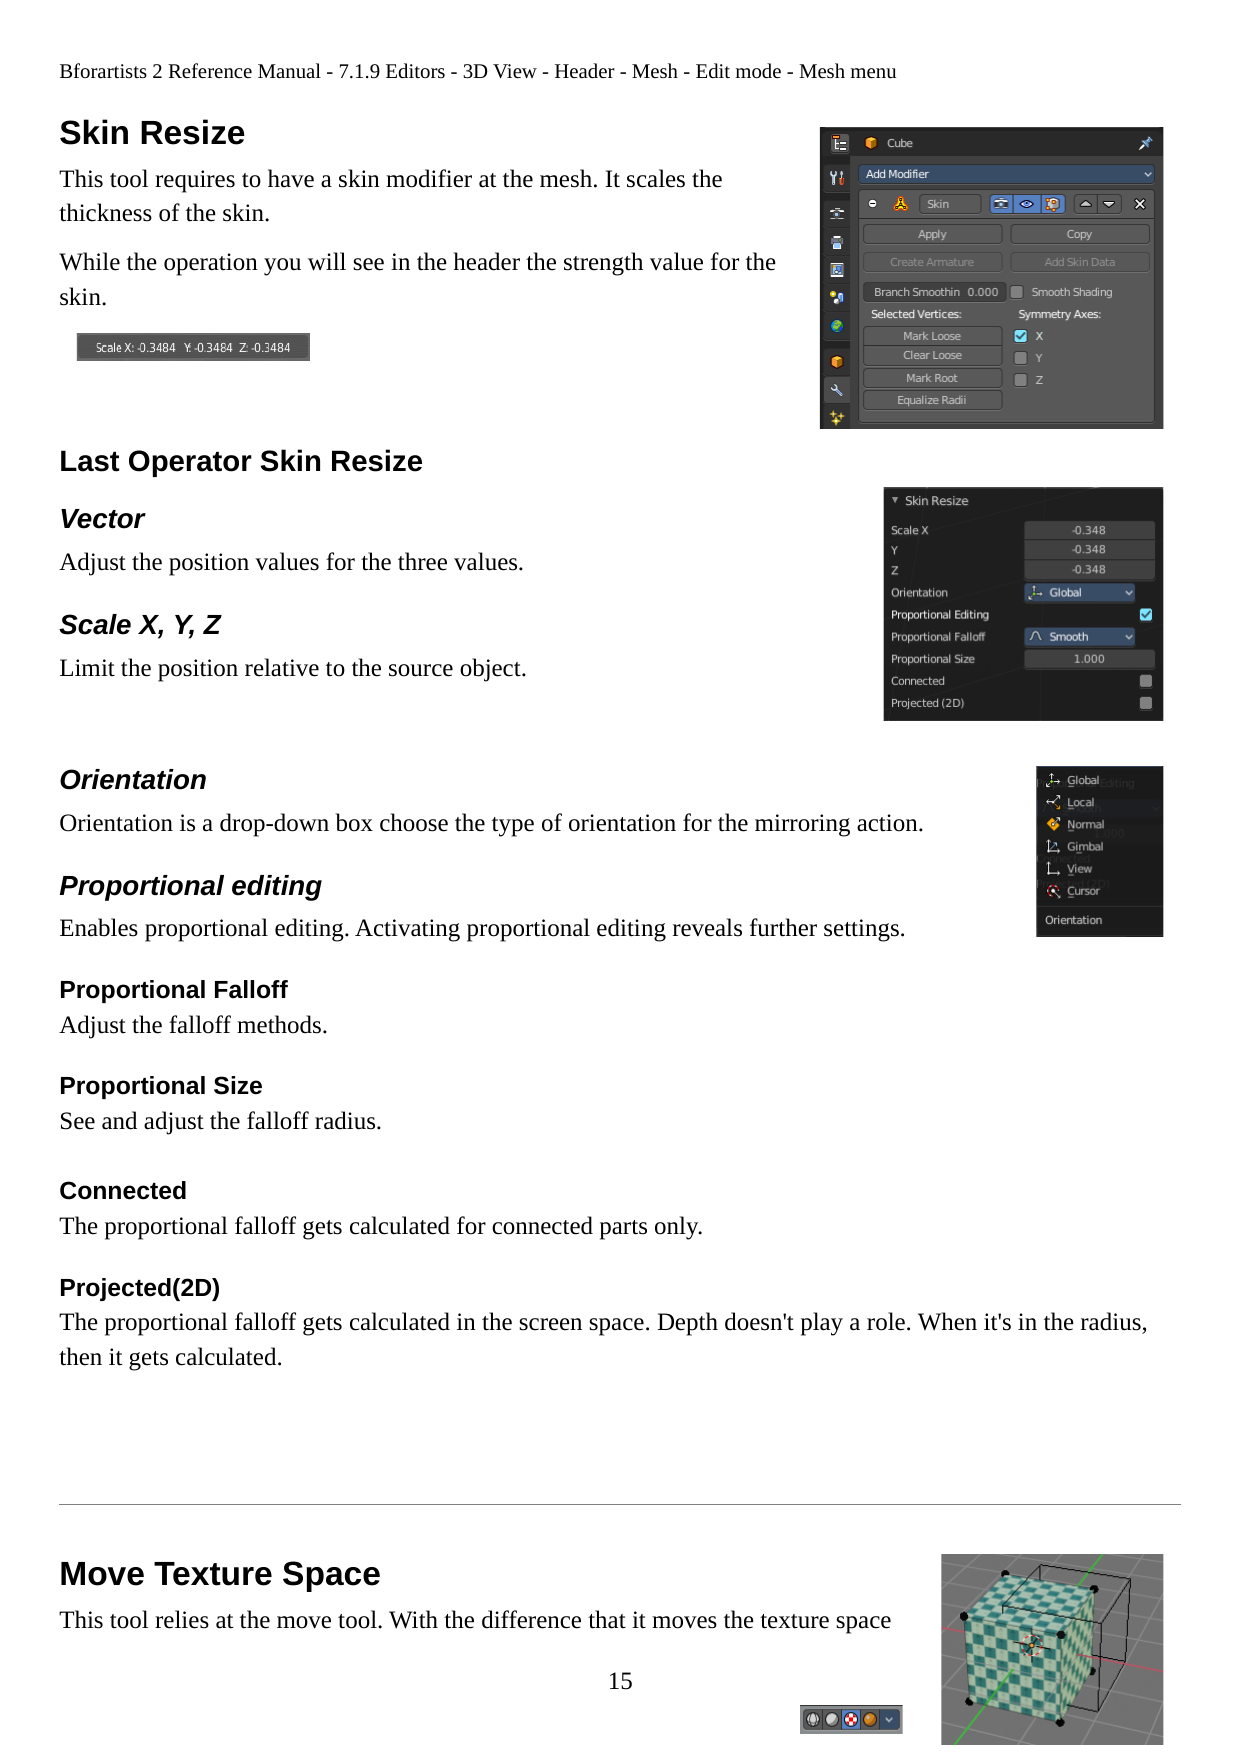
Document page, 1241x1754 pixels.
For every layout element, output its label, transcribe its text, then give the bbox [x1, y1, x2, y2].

text Orientation is a drop-down box choose the type of orientation for the mirroring action. [59, 808, 1036, 836]
text Adjust the position values for the three values. [59, 547, 883, 575]
subtitle Skin Resize [59, 113, 1181, 151]
subtitle Scale X, Y, Z [59, 608, 883, 640]
subtitle [1164, 502, 1181, 534]
subtitle Proportional Falloff [59, 975, 1181, 1004]
text Limit the position relative to the source object. [59, 653, 883, 681]
picture [819, 127, 1164, 429]
subtitle Connected [59, 1176, 1181, 1205]
subtitle [1164, 608, 1181, 640]
subtitle Proportional editing [59, 869, 1036, 901]
subtitle [1164, 869, 1181, 901]
text While the operation you will see in the header the strength value for the skin. [59, 247, 819, 311]
text Adjust the falloff methods. [59, 1010, 1181, 1039]
text Enables proportional editing. Activating proportional editing reveals further settings. [59, 913, 1181, 942]
subtitle [1164, 1554, 1181, 1593]
text This tool relies at the move tool. With the difference that it moves the texture space [59, 1605, 941, 1634]
subtitle Last Operator Skin Resize [59, 443, 1181, 477]
text See and adjust the falloff radius. [59, 1106, 1181, 1135]
subtitle Orientation [59, 763, 1181, 795]
picture [1036, 766, 1164, 937]
picture [883, 487, 1164, 721]
picture [76, 333, 310, 361]
subtitle Vector [59, 502, 883, 534]
text This tool requires to have a skin modifier at the mesh. It scales the thickness of the skin. [59, 164, 819, 227]
text The proportional falloff gets calculated in the screen space. Depth doesn't play a role. When it's in the radius, then it gets calculated. [59, 1307, 1181, 1371]
picture [941, 1554, 1164, 1745]
subtitle Move Texture Space [59, 1554, 941, 1593]
subtitle Projected(2D) [59, 1273, 1181, 1301]
picture [800, 1705, 903, 1734]
text The proportional falloff gets calculated for connected parts only. [59, 1211, 1181, 1240]
subtitle Proportional Size [59, 1071, 1181, 1100]
